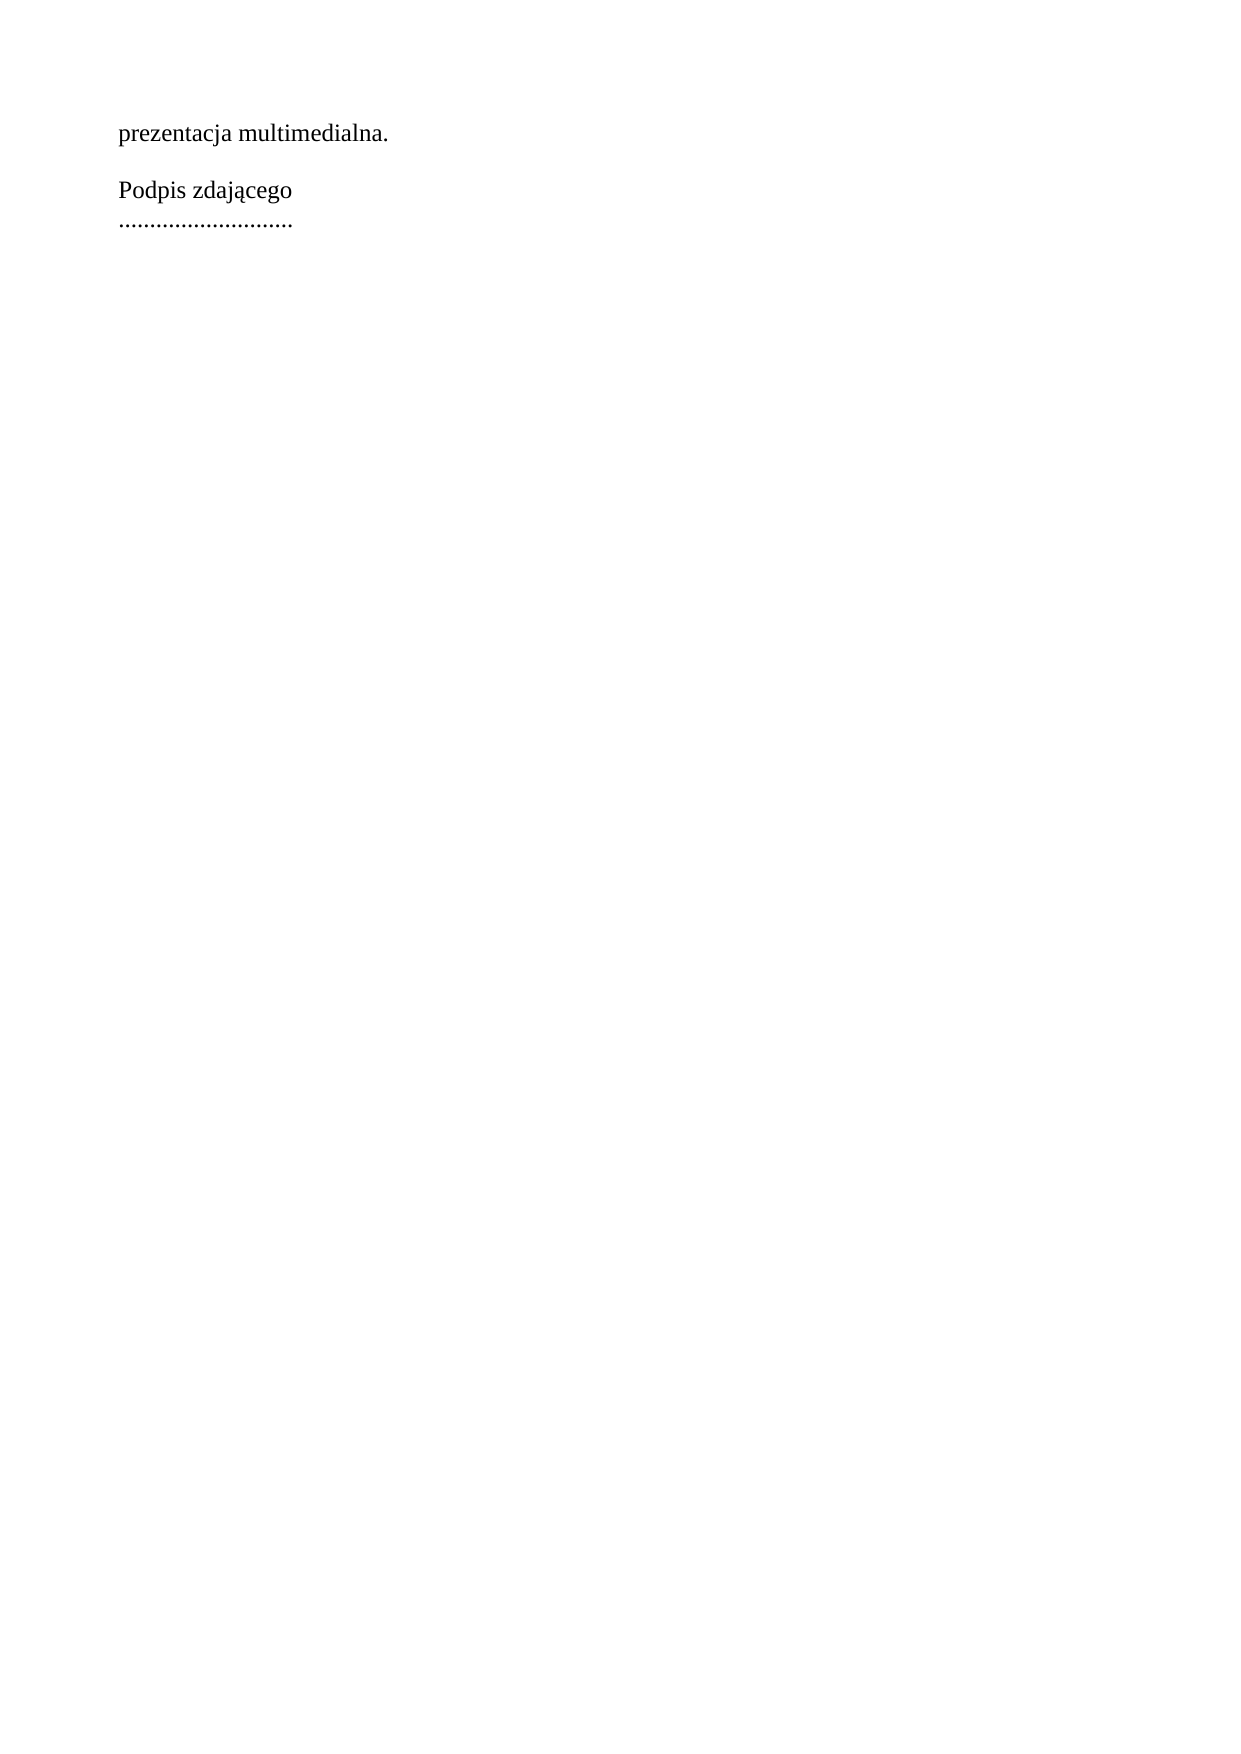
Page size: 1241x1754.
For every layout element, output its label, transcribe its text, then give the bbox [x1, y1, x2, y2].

text Podpis zdającego [118, 176, 1122, 204]
text prezentacja multimedialna. [118, 118, 1122, 147]
text ............................ [118, 204, 1122, 233]
